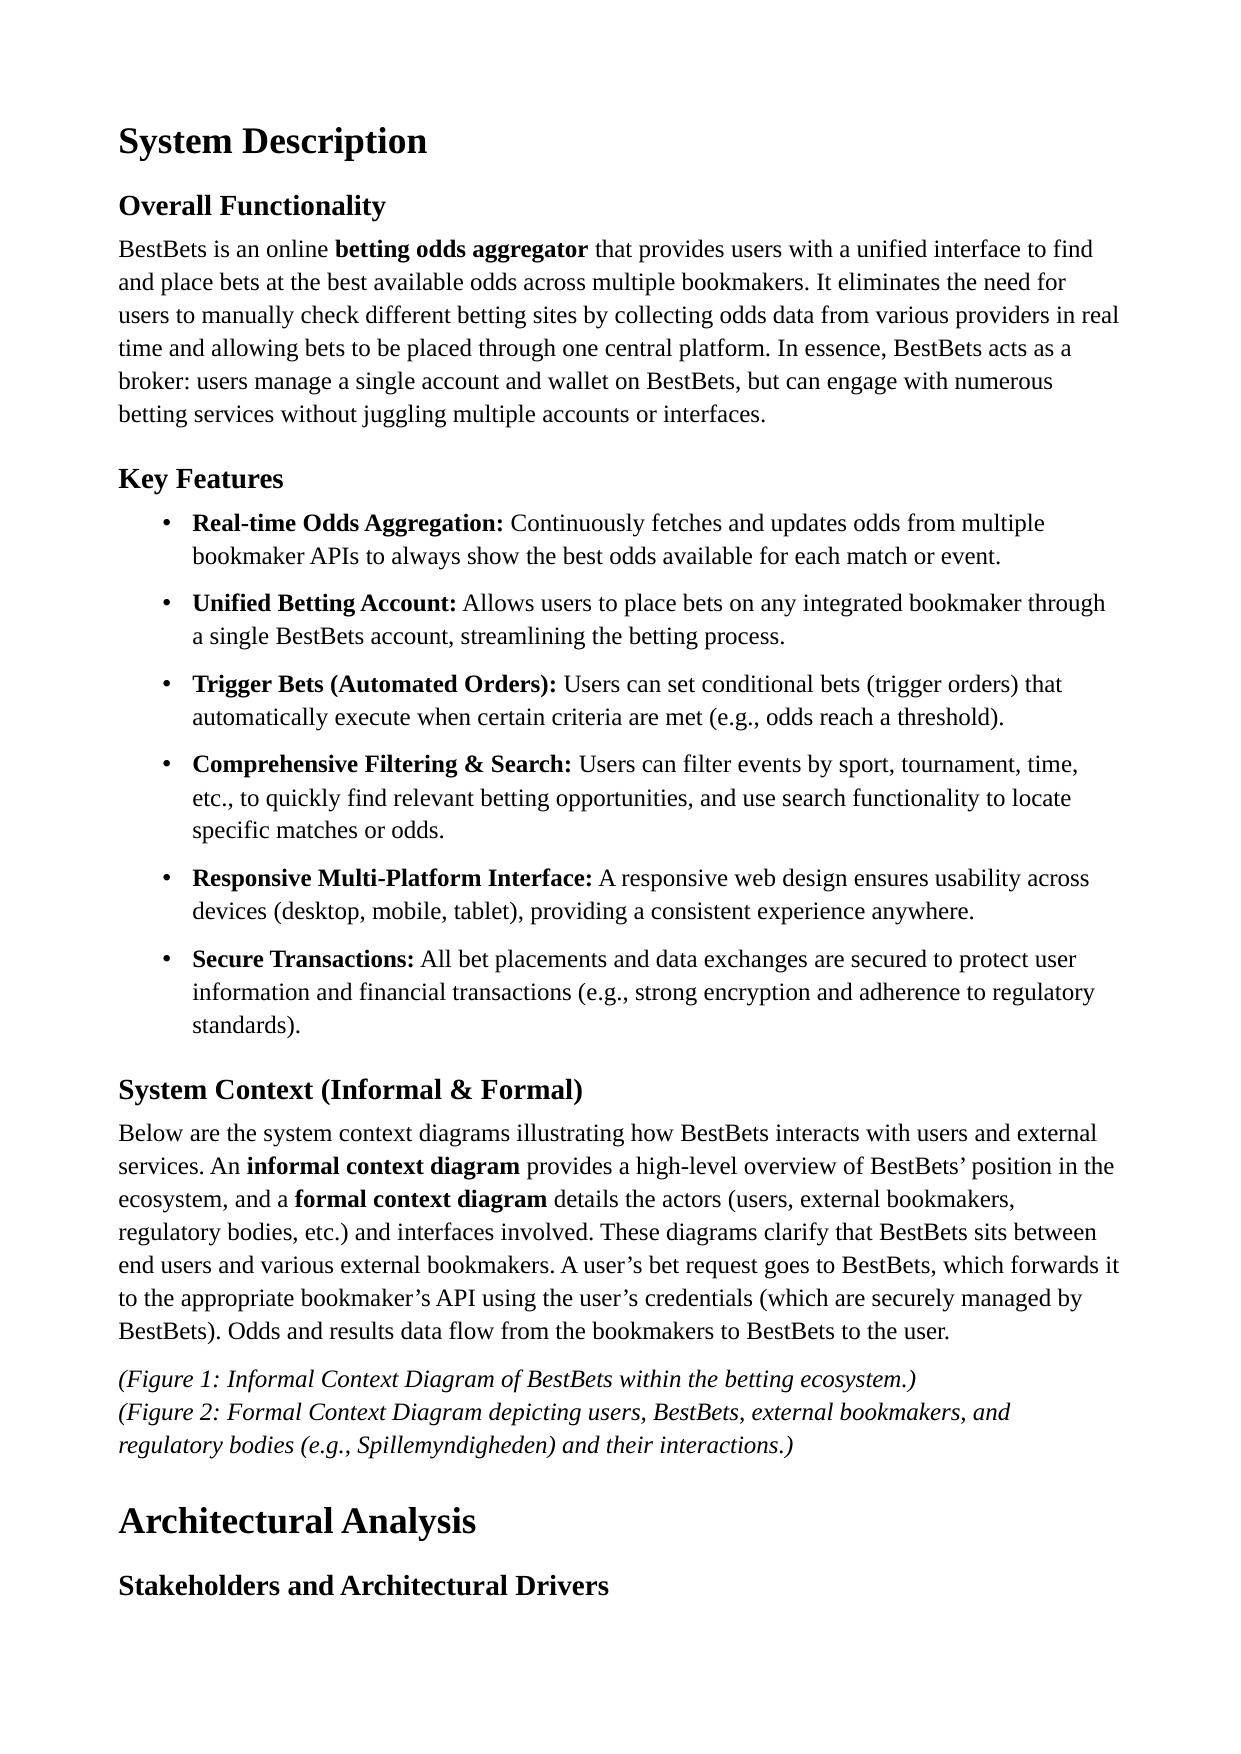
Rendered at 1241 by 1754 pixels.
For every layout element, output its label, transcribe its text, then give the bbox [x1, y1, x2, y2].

list Unified Betting Account: Allows users to place bets on any integrated bookmaker through a single BestBets account, streamlining the betting process. [162, 588, 1122, 650]
list Secure Transactions: All bet placements and data exchanges are secured to protect user information and financial transactions (e.g., strong encryption and adherence to regulatory standards). [162, 944, 1122, 1039]
subtitle System Description [118, 118, 1122, 161]
list Real-time Odds Aggregation: Continuously fetches and updates odds from multiple bookmaker APIs to always show the best odds available for each match or event. [162, 508, 1122, 569]
text BestBets is an online betting odds aggregator that provides users with a unified interface to find and place bets at the best available odds across multiple bookmakers. It eliminates the need for users to manually check different betting sites by collecting odds data from various providers in real time and allowing bets to be placed through one central platform. In essence, BestBets acts as a broker: users manage a single account and wallet on BestBets, but can engage with numerous betting services without juggling multiple accounts or interfaces. [118, 234, 1122, 428]
subtitle System Context (Informal & Formal) [118, 1072, 1122, 1106]
subtitle Overall Functionality [118, 188, 1122, 222]
list Trigger Bets (Automated Orders): Users can set conditional bets (trigger orders) that automatically execute when certain criteria are met (e.g., odds reach a threshold). [162, 669, 1122, 731]
list Responsive Multi-Platform Interface: A responsive web design ensures usability across devices (desktop, mobile, tablet), providing a consistent experience anywhere. [162, 863, 1122, 925]
subtitle Stakeholders and Architectural Drivers [118, 1568, 1122, 1602]
text (Figure 1: Informal Context Diagram of BestBets within the betting ecosystem.) (Figure 2: Formal Context Diagram depicting users, BestBets, external bookmakers, and regulatory bodies (e.g., Spillemyndigheden) and their interactions.) [118, 1364, 1122, 1459]
text Below are the system context diagrams illustrating how BestBets interacts with users and external services. An informal context diagram provides a high-level overview of BestBets’ position in the ecosystem, and a formal context diagram details the actors (users, external bookmakers, regulatory bodies, etc.) and interfaces involved. These diagrams clarify that BestBets sits between end users and various external bookmakers. A user’s bet request goes to BestBets, which forwards it to the appropriate bookmaker’s API using the user’s credentials (which are securely managed by BestBets). Odds and results data flow from the bookmakers to BestBets to the user. [118, 1118, 1122, 1345]
list Comprehensive Filtering & Search: Users can filter events by sport, tournament, time, etc., to quickly find relevant betting opportunities, and use search functionality to locate specific matches or odds. [162, 749, 1122, 844]
subtitle Architectural Analysis [118, 1498, 1122, 1541]
subtitle Key Features [118, 462, 1122, 495]
